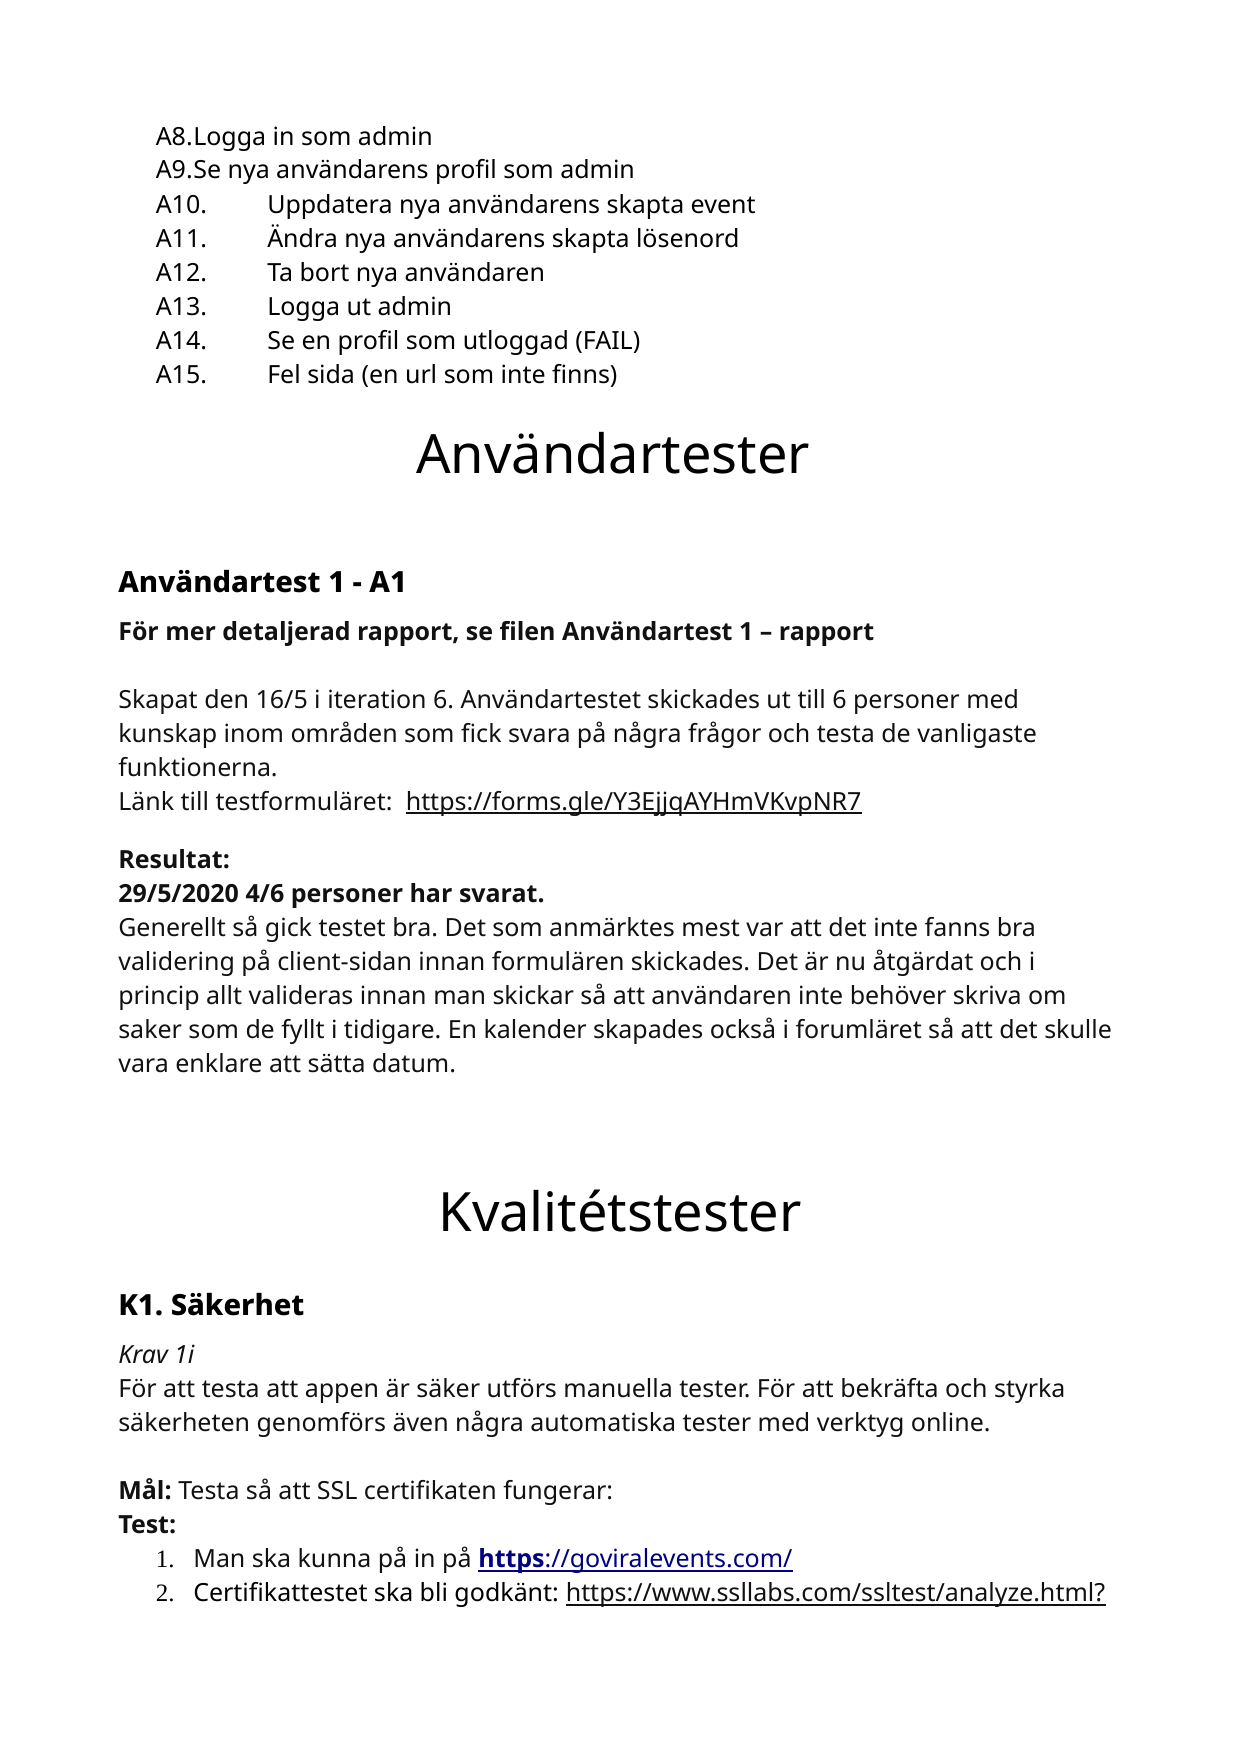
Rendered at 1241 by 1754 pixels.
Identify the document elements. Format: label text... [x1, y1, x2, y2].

text Test: [118, 1507, 1122, 1541]
text Generellt så gick testet bra. Det som anmärktes mest var att det inte fanns bra validering på client-sidan innan formulären skickades. Det är nu åtgärdat och i princip allt valideras innan man skickar så att användaren inte behöver skriva om saker som de fyllt i tidigare. En kalender skapades också i forumläret så att det skulle vara enklare att sätta datum. [118, 909, 1122, 1080]
list Man ska kunna på in på https://goviralevents.com/ [156, 1541, 1122, 1575]
list Ta bort nya användaren [156, 254, 1122, 288]
text För att testa att appen är säker utförs manuella tester. För att bekräfta och styrka säkerheten genomförs även några automatiska tester med verktyg online. [118, 1371, 1122, 1439]
list Certifikattestet ska bli godkänt: https://www.ssllabs.com/ssltest/analyze.html? [156, 1575, 1122, 1609]
list Logga in som admin [156, 118, 1122, 152]
subtitle Användartester [118, 416, 1122, 489]
subtitle K1. Säkerhet [118, 1284, 1122, 1324]
text Mål: Testa så att SSL certifikaten fungerar: [118, 1473, 1122, 1507]
subtitle Kvalitétstester [118, 1173, 1122, 1247]
text Länk till testformuläret: https://forms.gle/Y3EjjqAYHmVKvpNR7 [118, 783, 1122, 817]
list Logga ut admin [156, 288, 1122, 322]
text Skapat den 16/5 i iteration 6. Användartestet skickades ut till 6 personer med kunskap inom områden som fick svara på några frågor och testa de vanligaste funktionerna. [118, 681, 1122, 783]
text Krav 1i [118, 1336, 1122, 1371]
text För mer detaljerad rapport, se filen Användartest 1 – rapport [118, 613, 1122, 647]
list Se nya användarens profil som admin [156, 152, 1122, 186]
list Se en profil som utloggad (FAIL) [156, 322, 1122, 357]
text 29/5/2020 4/6 personer har svarat. [118, 876, 1122, 909]
text Resultat: [118, 841, 1122, 876]
list Uppdatera nya användarens skapta event [156, 186, 1122, 220]
list Fel sida (en url som inte finns) [156, 357, 1122, 391]
list Ändra nya användarens skapta lösenord [156, 220, 1122, 254]
subtitle Användartest 1 - A1 [118, 561, 1122, 601]
